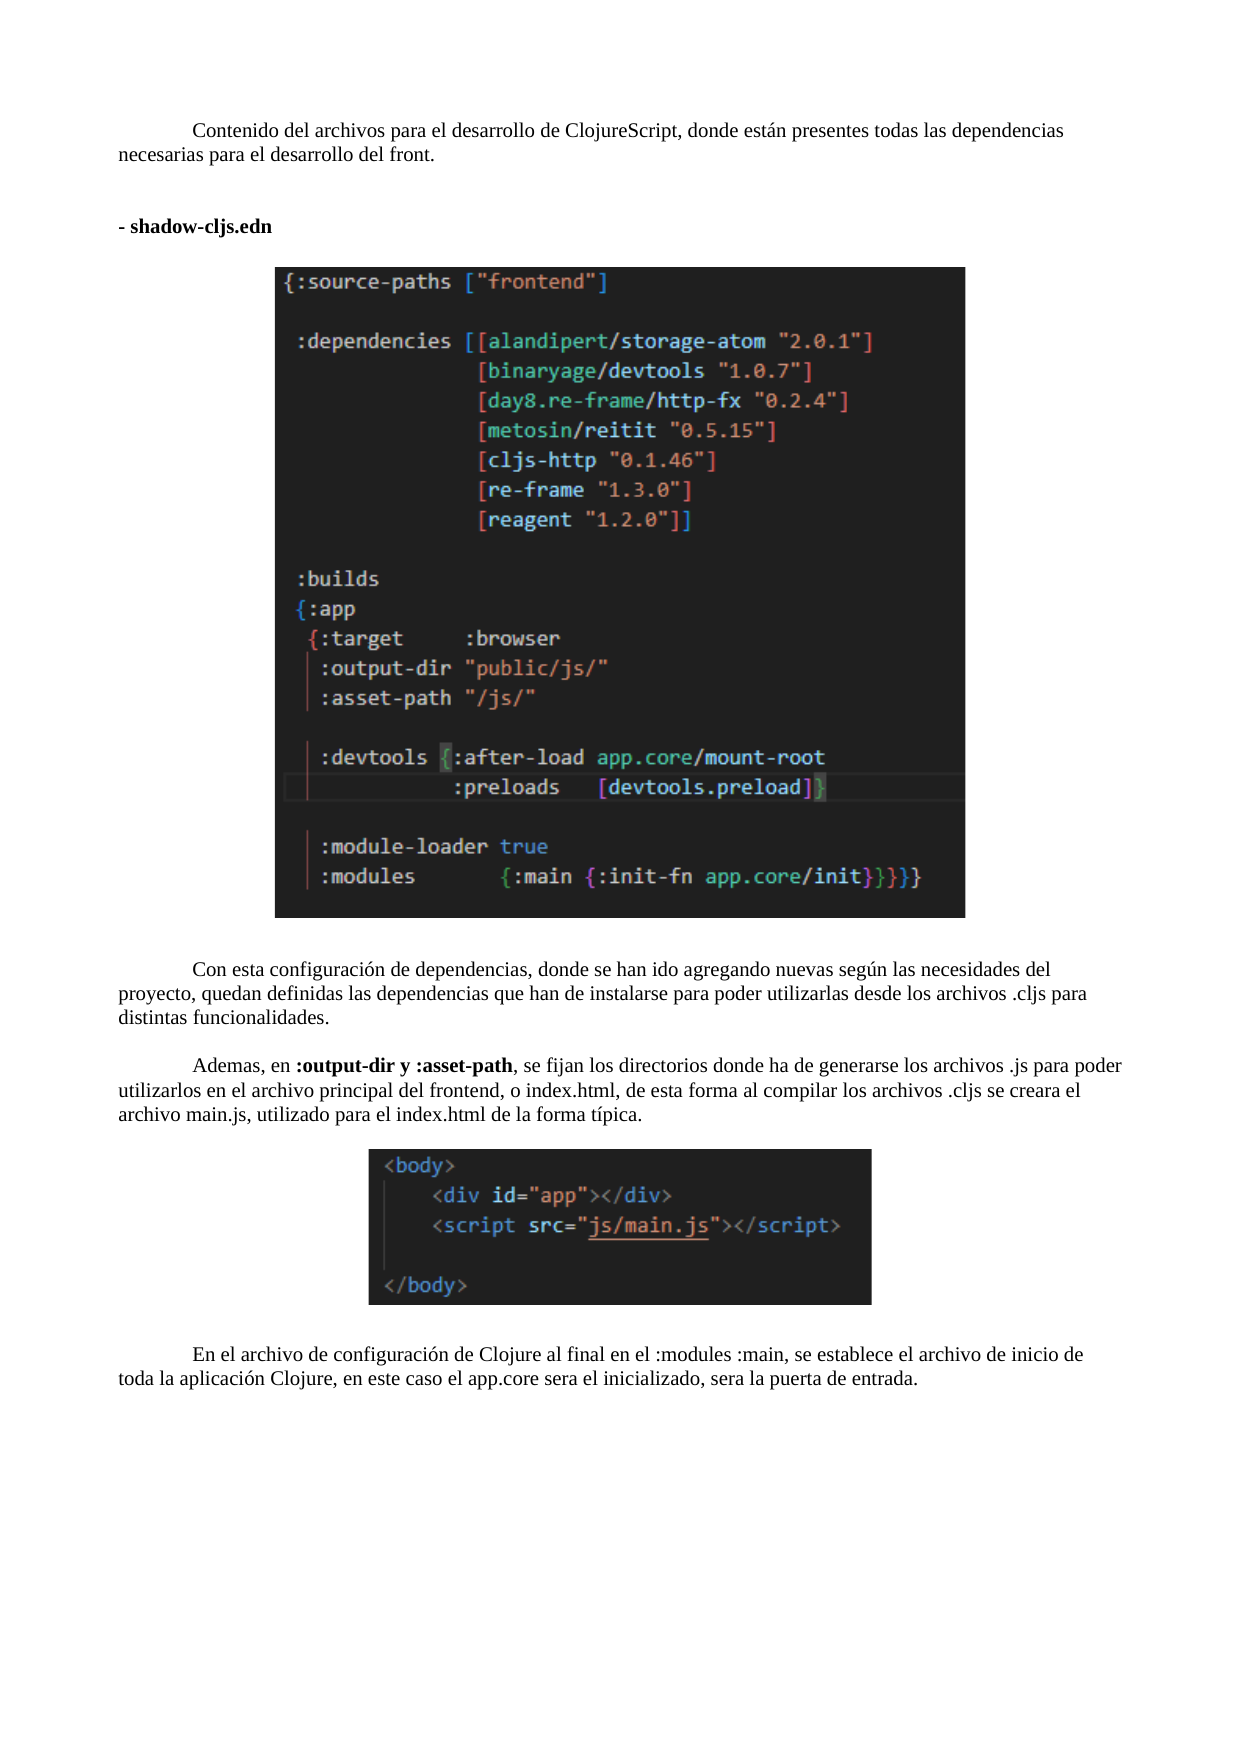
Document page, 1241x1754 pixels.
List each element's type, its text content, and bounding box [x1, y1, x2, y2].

text - shadow-cljs.edn [118, 214, 1122, 238]
picture [368, 1149, 872, 1305]
text Ademas, en :output-dir y :asset-path, se fijan los directorios donde ha de generarse los archivos .js para poder utilizarlos en el archivo principal del frontend, o index.html, de esta forma al compilar los archivos .cljs se creara el archivo main.js, utilizado para el index.html de la forma típica. [118, 1053, 1122, 1126]
picture [274, 267, 966, 918]
text En el archivo de configuración de Clojure al final en el :modules :main, se establece el archivo de inicio de toda la aplicación Clojure, en este caso el app.core sera el inicializado, sera la puerta de entrada. [118, 1342, 1122, 1390]
text Con esta configuración de dependencias, donde se han ido agregando nuevas según las necesidades del proyecto, quedan definidas las dependencias que han de instalarse para poder utilizarlas desde los archivos .cljs para distintas funcionalidades. [118, 957, 1122, 1029]
text Contenido del archivos para el desarrollo de ClojureScript, donde están presentes todas las dependencias necesarias para el desarrollo del front. [118, 118, 1122, 166]
